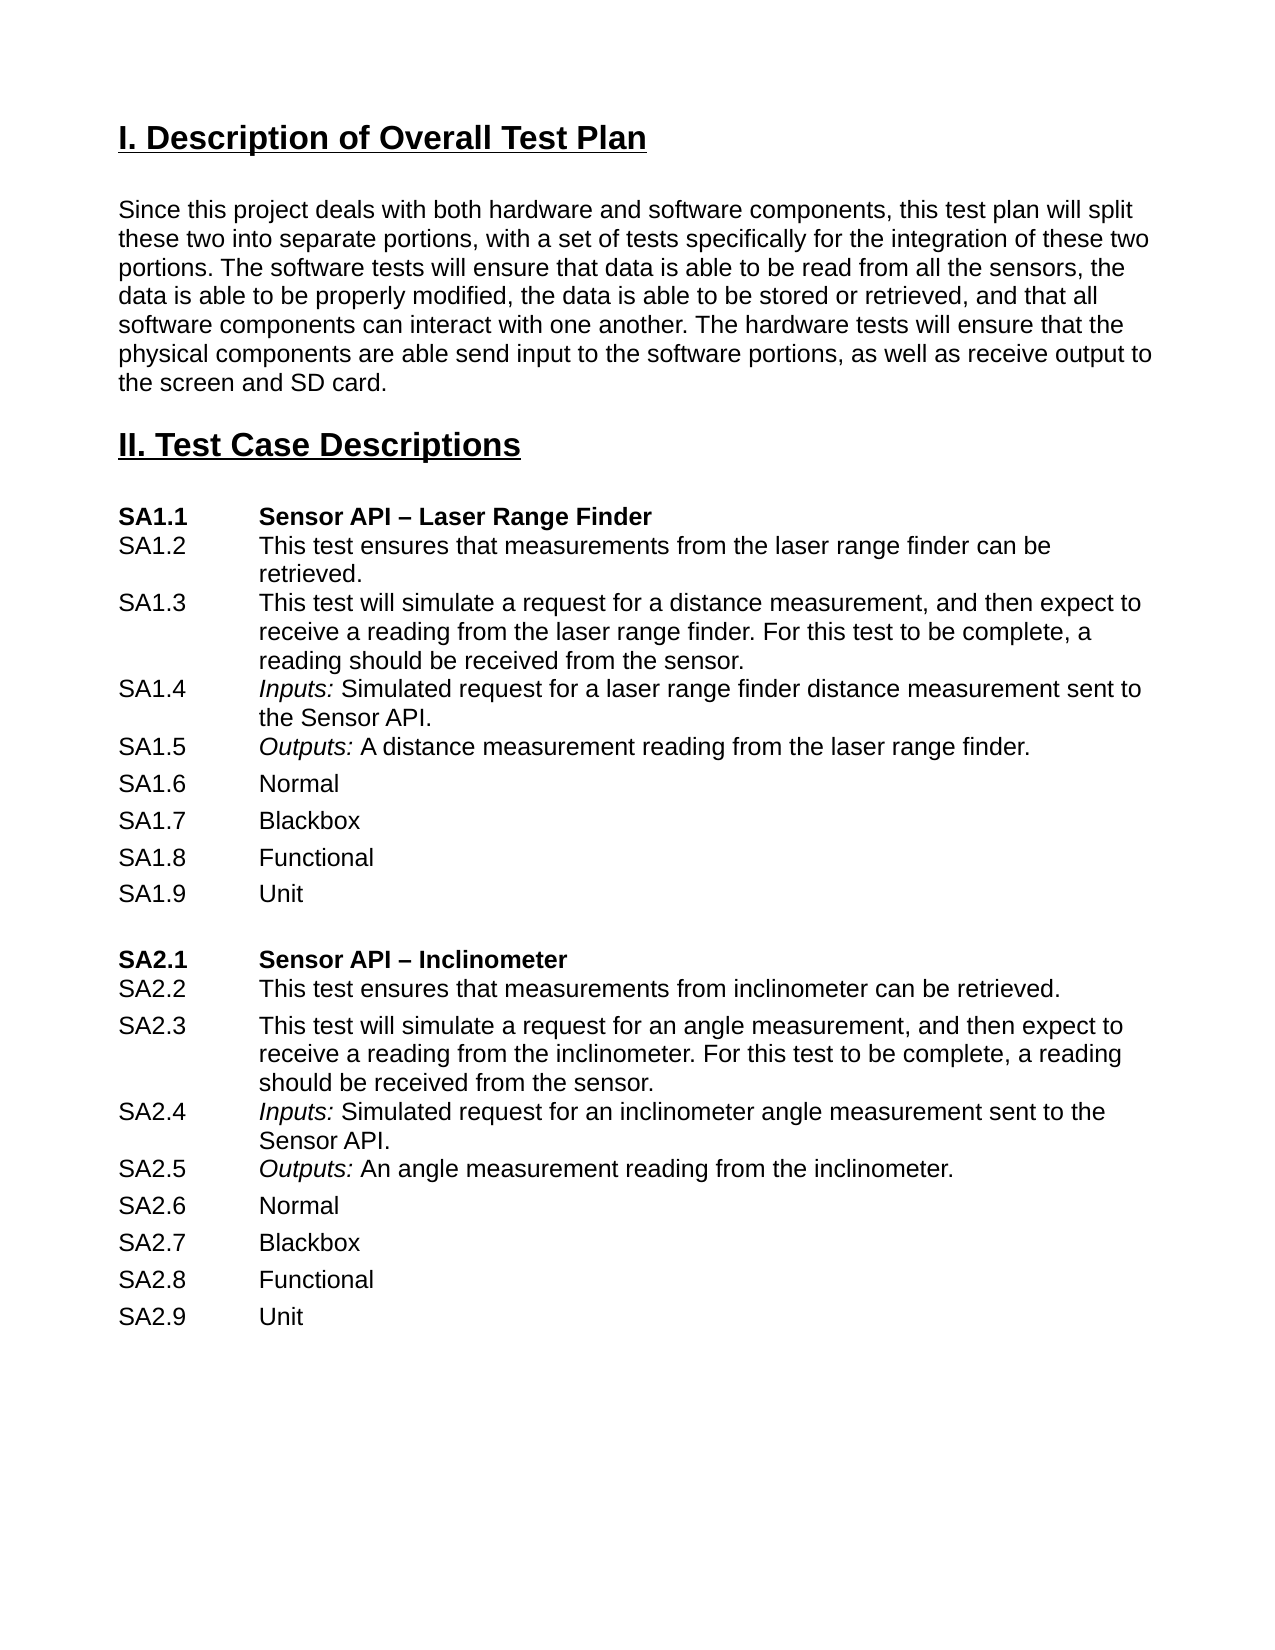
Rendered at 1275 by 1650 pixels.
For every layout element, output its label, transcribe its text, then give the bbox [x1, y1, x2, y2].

table_cell SA1.9 [118, 879, 259, 916]
table_cell SA2.2 [118, 974, 259, 1011]
table_cell SA1.8 [118, 843, 259, 879]
table_cell Inputs: Simulated request for an inclinometer angle measurement sent to the Sensor API. [259, 1097, 1157, 1154]
table_cell Outputs: A distance measurement reading from the laser range finder. [259, 732, 1157, 769]
table_cell SA1.2 [118, 531, 259, 588]
text I. Description of Overall Test Plan [118, 118, 1157, 157]
text II. Test Case Descriptions [118, 425, 1157, 463]
table_cell This test ensures that measurements from inclinometer can be retrieved. [259, 974, 1157, 1011]
table_cell SA2.4 [118, 1097, 259, 1154]
table_cell Blackbox [259, 1228, 1157, 1265]
table_cell Blackbox [259, 806, 1157, 842]
table_cell SA2.6 [118, 1191, 259, 1228]
table_cell SA1.7 [118, 806, 259, 842]
table_cell This test ensures that measurements from the laser range finder can be retrieved. [259, 531, 1157, 588]
table_header SA1.1 [118, 502, 259, 531]
table_cell SA2.3 [118, 1011, 259, 1097]
table_cell SA2.5 [118, 1154, 259, 1191]
table_cell Functional [259, 843, 1157, 879]
table_header SA2.1 [118, 945, 259, 974]
table_cell SA2.7 [118, 1228, 259, 1265]
table_cell SA1.4 [118, 674, 259, 732]
table_cell Functional [259, 1265, 1157, 1302]
table_cell Normal [259, 769, 1157, 806]
table_cell SA2.9 [118, 1302, 259, 1339]
table_cell SA1.3 [118, 588, 259, 674]
text Since this project deals with both hardware and software components, this test plan will split these two into separate portions, with a set of tests specifically for the integration of these two portions. The software tests will ensure that data is able to be read from all the sensors, the data is able to be properly modified, the data is able to be stored or retrieved, and that all software components can interact with one another. The hardware tests will ensure that the physical components are able send input to the software portions, as well as receive output to the screen and SD card. [118, 195, 1157, 396]
table_cell Unit [259, 879, 1157, 916]
table_cell This test will simulate a request for a distance measurement, and then expect to receive a reading from the laser range finder. For this test to be complete, a reading should be received from the sensor. [259, 588, 1157, 674]
table_cell Unit [259, 1302, 1157, 1339]
table_cell SA2.8 [118, 1265, 259, 1302]
table_cell Outputs: An angle measurement reading from the inclinometer. [259, 1154, 1157, 1191]
table_cell SA1.6 [118, 769, 259, 806]
table_header Sensor API – Inclinometer [259, 945, 1157, 974]
table_cell Inputs: Simulated request for a laser range finder distance measurement sent to the Sensor API. [259, 674, 1157, 732]
table_cell Normal [259, 1191, 1157, 1228]
table_header Sensor API – Laser Range Finder [259, 502, 1157, 531]
table_cell This test will simulate a request for an angle measurement, and then expect to receive a reading from the inclinometer. For this test to be complete, a reading should be received from the sensor. [259, 1011, 1157, 1097]
table_cell SA1.5 [118, 732, 259, 769]
